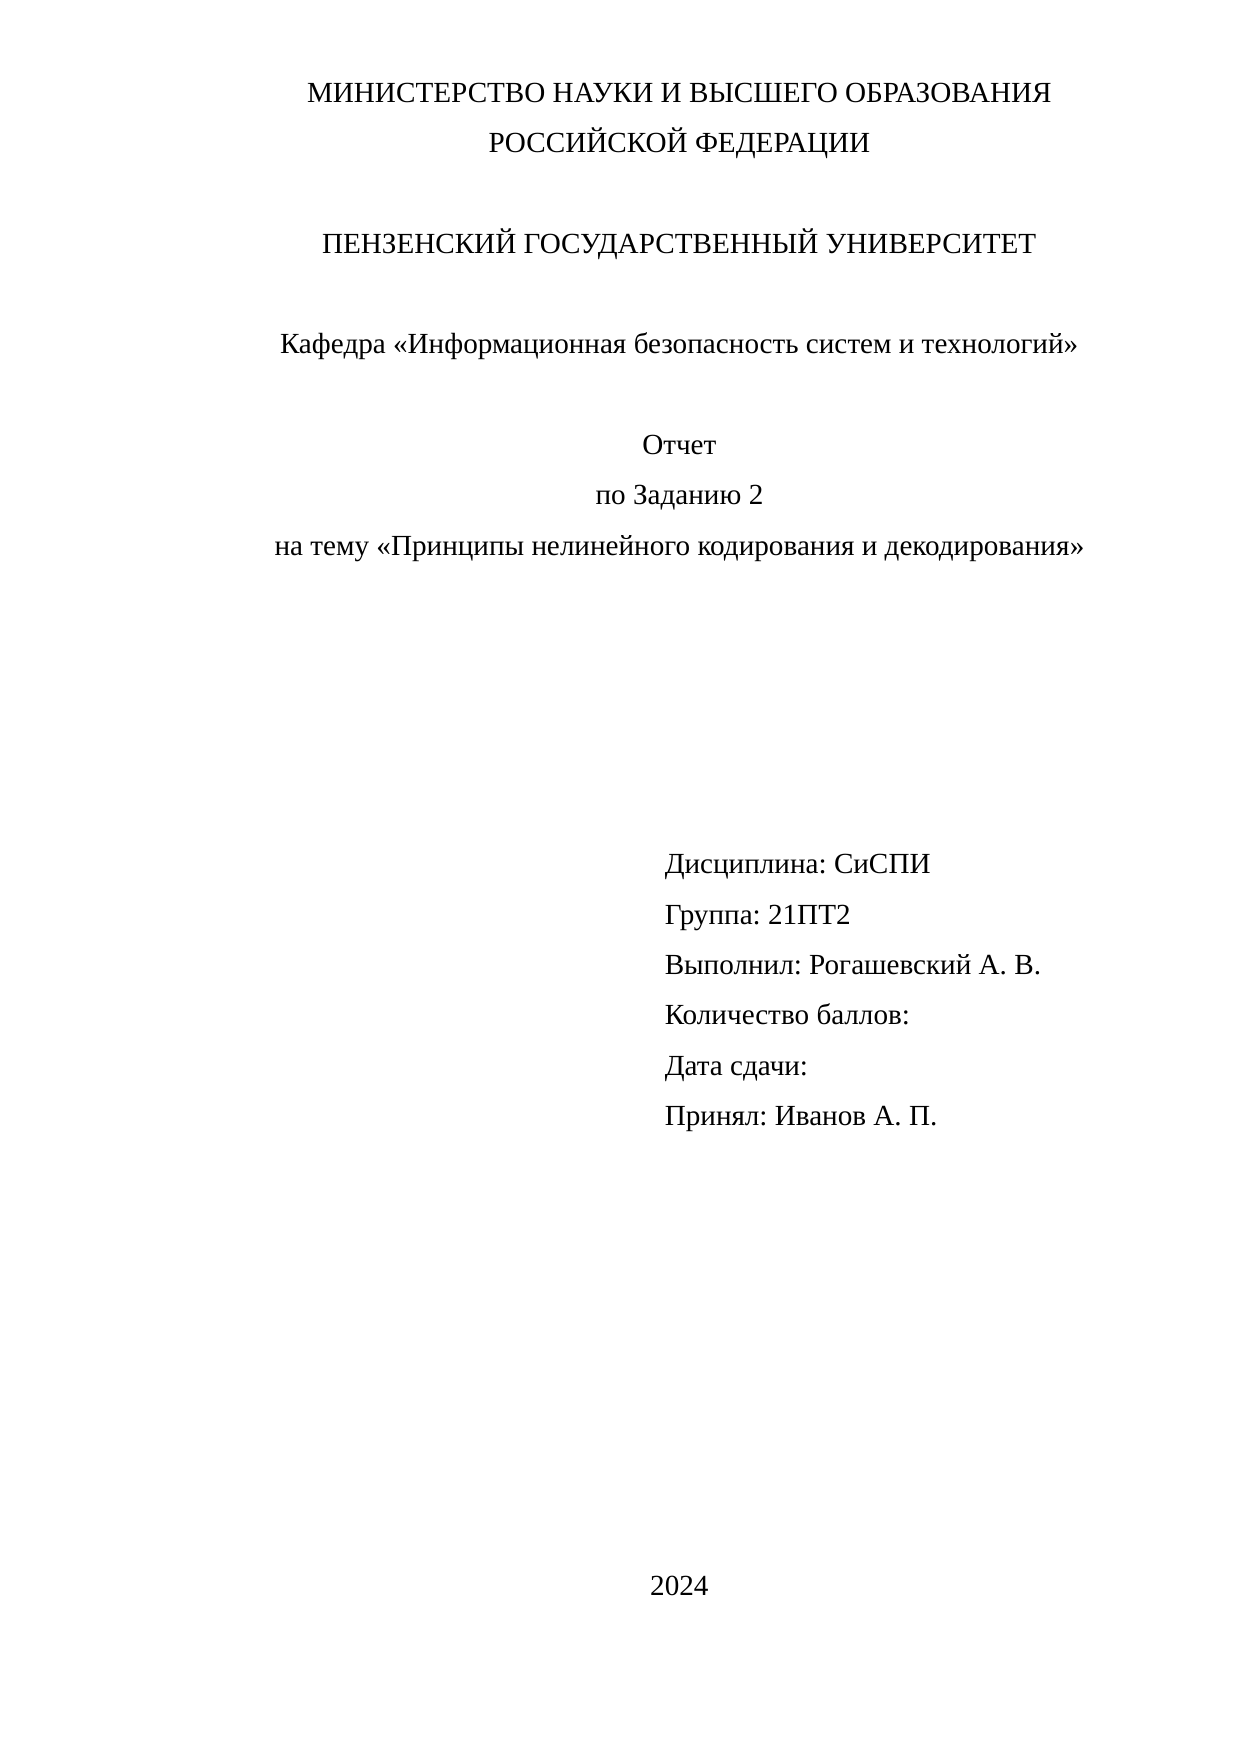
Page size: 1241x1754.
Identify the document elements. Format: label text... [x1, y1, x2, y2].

text Выполнил: Рогашевский А. В. [591, 947, 1181, 981]
text Отчет [177, 427, 1181, 461]
text Количество баллов: [591, 997, 1181, 1031]
text Группа: 21ПТ2 [591, 897, 1181, 930]
text 2024 [177, 1568, 1181, 1601]
text по Заданию 2 [177, 477, 1181, 511]
text ПЕНЗЕНСКИЙ ГОСУДАРСТВЕННЫЙ УНИВЕРСИТЕТ [177, 226, 1181, 259]
text РОССИЙСКОЙ ФЕДЕРАЦИИ [177, 125, 1181, 159]
text Принял: Иванов А. П. [591, 1098, 1181, 1132]
text МИНИСТЕРСТВО НАУКИ И ВЫСШЕГО ОБРАЗОВАНИЯ [177, 75, 1181, 108]
text Дисциплина: СиСПИ [591, 846, 1181, 880]
text на тему «Принципы нелинейного кодирования и декодирования» [177, 528, 1181, 561]
text Кафедра «Информационная безопасность систем и технологий» [177, 327, 1181, 360]
text Дата сдачи: [591, 1048, 1181, 1081]
